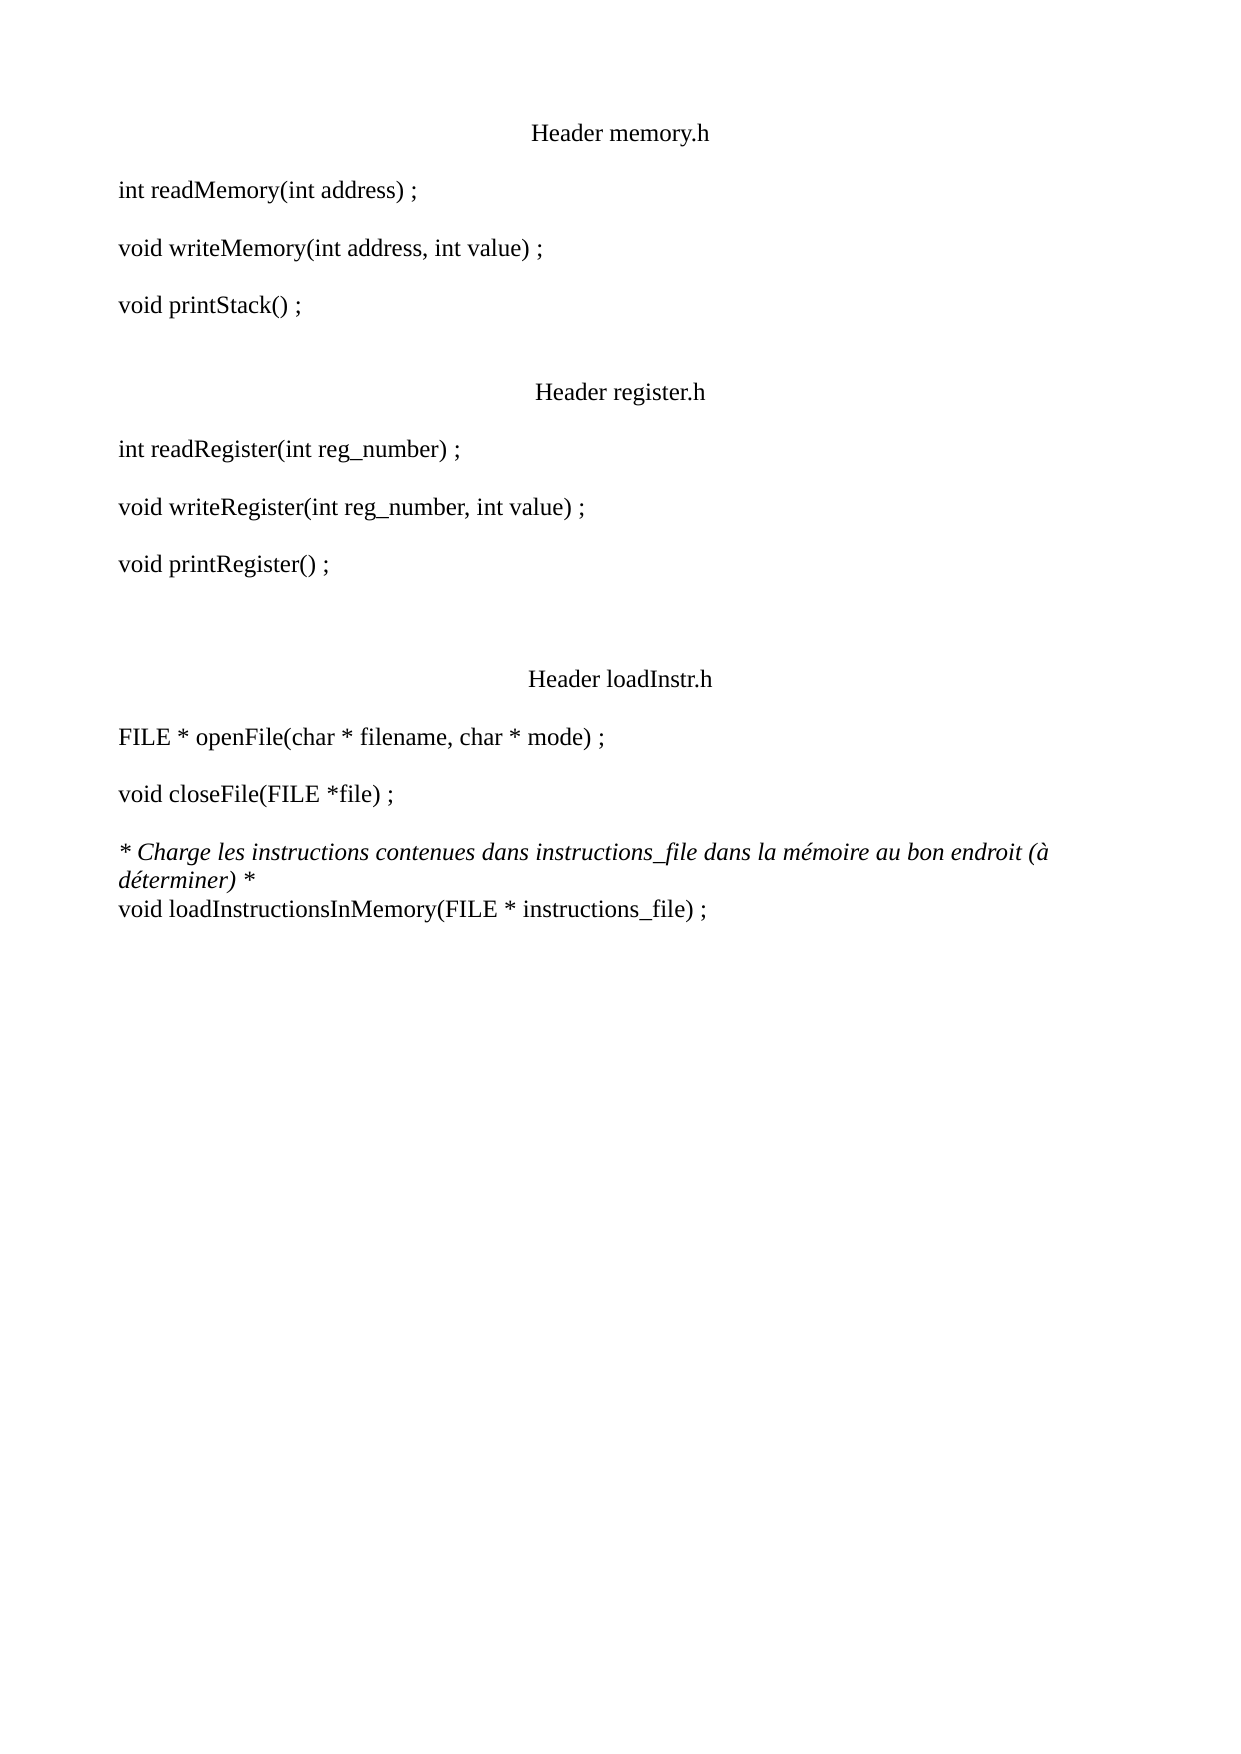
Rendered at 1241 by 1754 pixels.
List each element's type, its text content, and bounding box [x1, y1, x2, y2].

text void writeRegister(int reg_number, int value) ; [118, 492, 1122, 521]
text Header register.h [118, 377, 1122, 406]
text Header loadInstr.h [118, 664, 1122, 693]
text void writeMemory(int address, int value) ; [118, 233, 1122, 262]
text int readRegister(int reg_number) ; [118, 434, 1122, 463]
text FILE * openFile(char * filename, char * mode) ; [118, 722, 1122, 751]
text void loadInstructionsInMemory(FILE * instructions_file) ; [118, 894, 1122, 923]
text void printRegister() ; [118, 549, 1122, 578]
text * Charge les instructions contenues dans instructions_file dans la mémoire au bon endroit (à déterminer) * [118, 837, 1122, 894]
text Header memory.h [118, 118, 1122, 147]
text int readMemory(int address) ; [118, 176, 1122, 204]
text void printStack() ; [118, 291, 1122, 319]
text void closeFile(FILE *file) ; [118, 779, 1122, 808]
